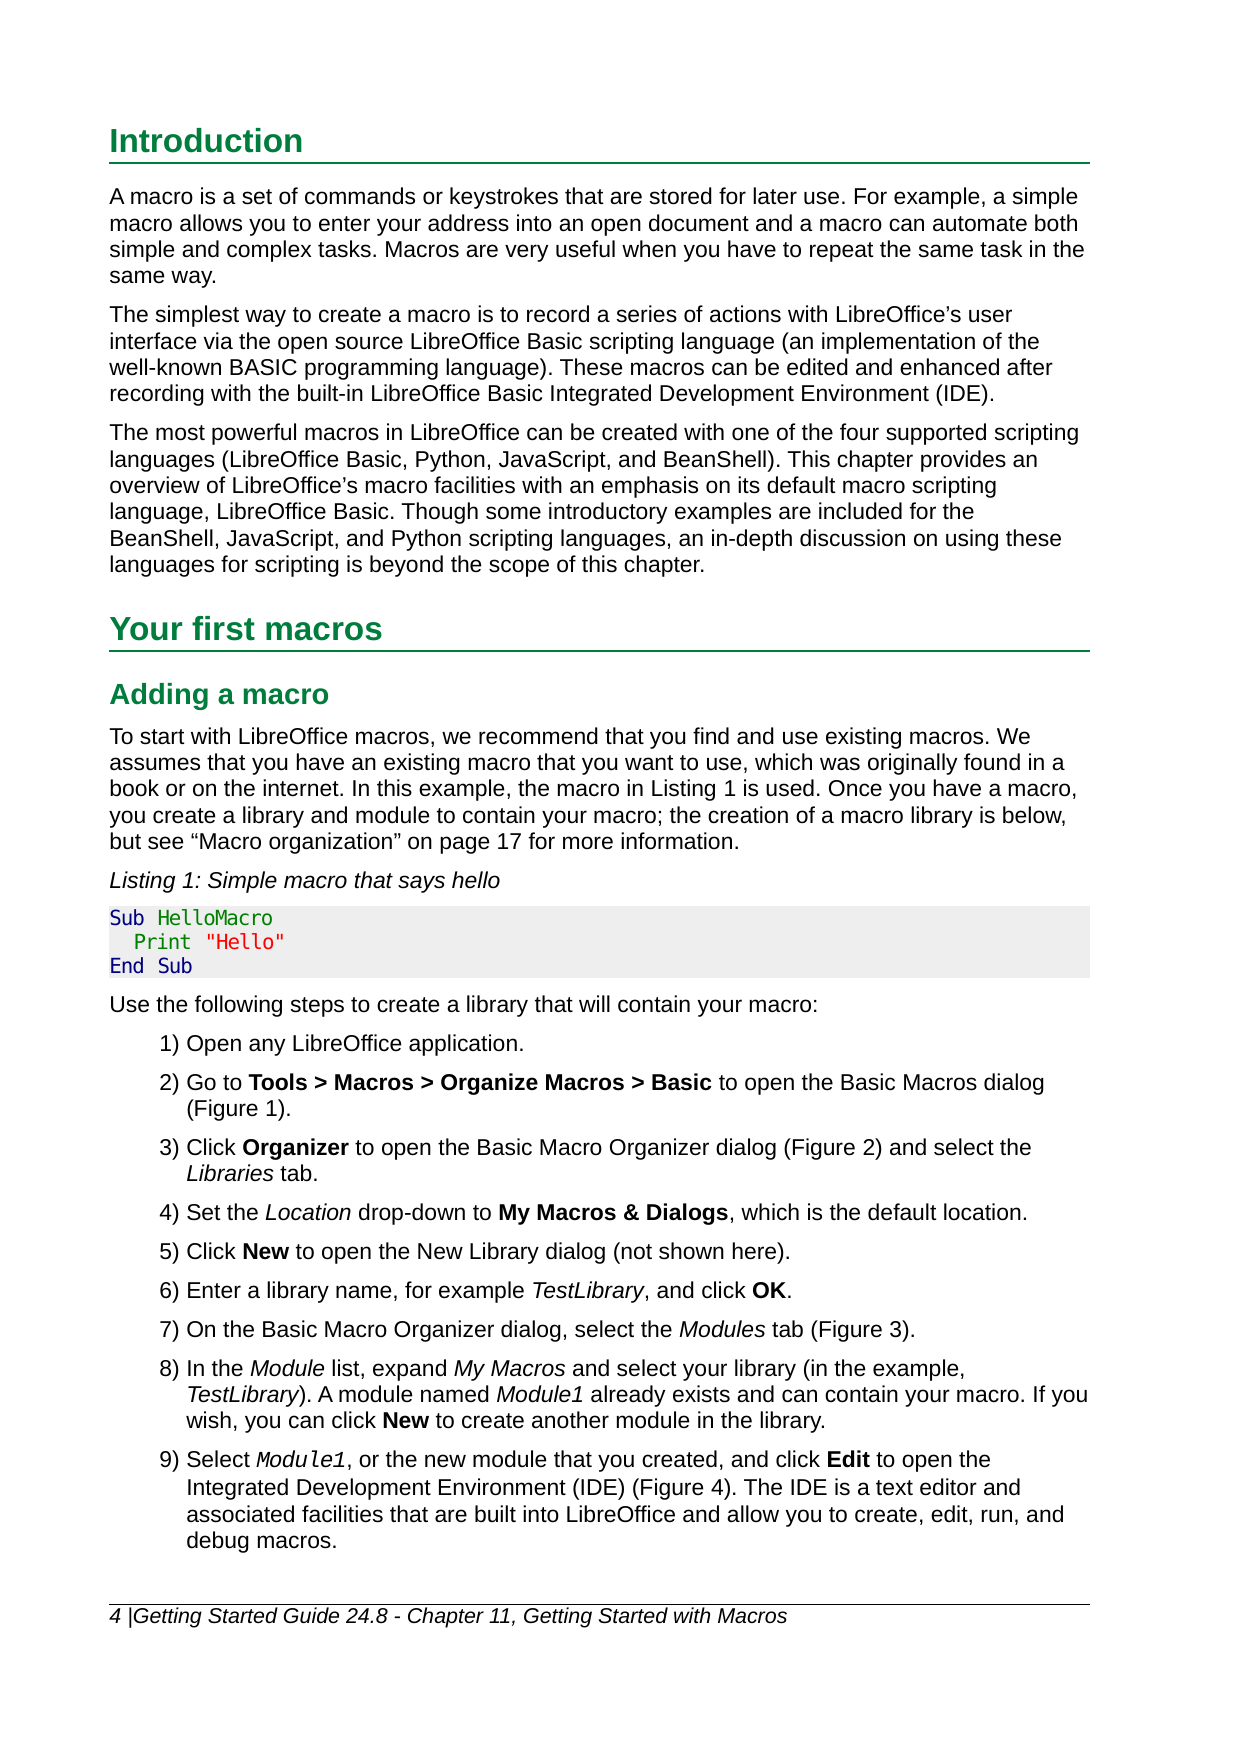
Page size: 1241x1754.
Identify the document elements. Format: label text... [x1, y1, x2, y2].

text The simplest way to create a macro is to record a series of actions with LibreOffice’s user interface via the open source LibreOffice Basic scripting language (an implementation of the well-known BASIC programming language). These macros can be edited and enhanced after recording with the built-in LibreOffice Basic Integrated Development Environment (IDE). [109, 301, 1090, 407]
list In the Module list, expand My Macros and select your library (in the example, TestLibrary). A module named Module1 already exists and can contain your macro. If you wish, you can click New to create another module in the library. [186, 1354, 1090, 1433]
subtitle Your first macros [109, 608, 1090, 650]
list Enter a library name, for example TestLibrary, and click OK. [186, 1277, 1090, 1303]
subtitle Adding a macro [109, 677, 1090, 710]
text Sub HelloMacro [274, 906, 1090, 930]
list Use the following steps to create a library that will contain your macro: [109, 991, 1090, 1017]
text A macro is a set of commands or keystrokes that are stored for later use. For example, a simple macro allows you to enter your address into an open document and a macro can automate both simple and complex tasks. Macros are very useful when you have to repeat the same task in the same way. [109, 183, 1090, 289]
text To start with LibreOffice macros, we recommend that you find and use existing macros. We assumes that you have an existing macro that you want to use, which was originally found in a book or on the internet. In this example, the macro in Listing 1 is used. Once you have a macro, you create a library and module to contain your macro; the creation of a macro library is below, but see “Macro organization” on page 18 for more information. [109, 723, 1090, 854]
list Click Organizer to open the Basic Macro Organizer dialog (Figure 2) and select the Libraries tab. [186, 1134, 1090, 1187]
text Listing 1: Simple macro that says hello [109, 867, 1090, 893]
list Select Module1, or the new module that you created, and click Edit to open the Integrated Development Environment (IDE) (Figure 4). The IDE is a text editor and associated facilities that are built into LibreOffice and allow you to create, edit, run, and debug macros. [186, 1446, 1090, 1553]
list On the Basic Macro Organizer dialog, select the Modules tab (Figure 3). [186, 1316, 1090, 1342]
text End Sub [194, 954, 1090, 978]
list Set the Location drop-down to My Macros & Dialogs, which is the default location. [186, 1199, 1090, 1225]
text Print "Hello" [287, 930, 1090, 954]
text The most powerful macros in LibreOffice can be created with one of the four supported scripting languages (LibreOffice Basic, Python, JavaScript, and BeanShell). This chapter provides an overview of LibreOffice’s macro facilities with an emphasis on its default macro scripting language, LibreOffice Basic. Though some introductory examples are included for the BeanShell, JavaScript, and Python scripting languages, an in-depth discussion on using these languages for scripting is beyond the scope of this chapter. [109, 419, 1090, 577]
list Go to Tools > Macros > Organize Macros > Basic to open the Basic Macros dialog (Figure 1). [186, 1069, 1090, 1121]
list Open any LibreOffice application. [186, 1030, 1090, 1056]
list Click New to open the New Library dialog (not shown here). [186, 1238, 1090, 1264]
subtitle Introduction [109, 121, 1090, 162]
